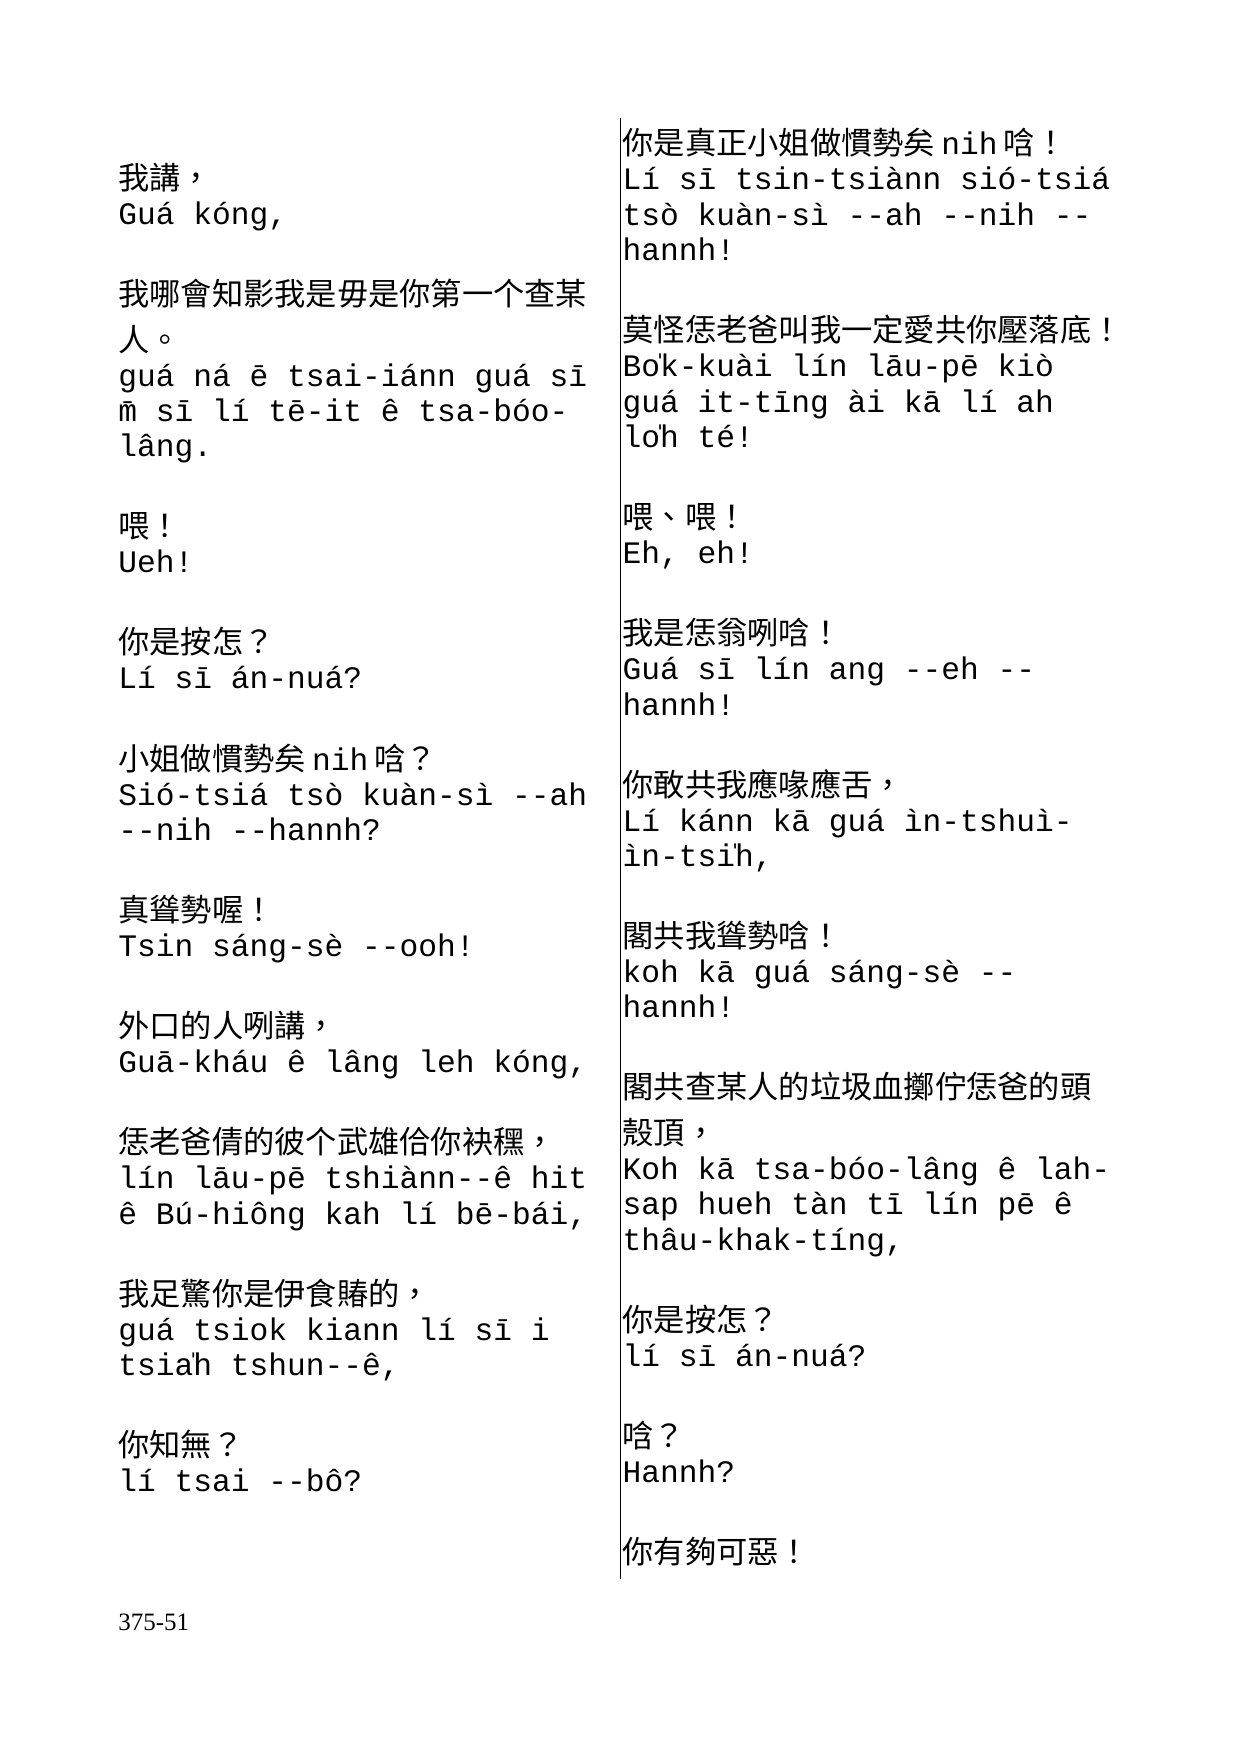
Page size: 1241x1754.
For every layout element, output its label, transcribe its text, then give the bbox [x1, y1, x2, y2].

text 你是真正小姐做慣勢矣nih唅！ [622, 118, 1122, 164]
text 閣共查某人的垃圾血擲佇恁爸的頭殼頂， [622, 1063, 1122, 1153]
text Guá kóng, [118, 199, 618, 234]
text 你知無？ [118, 1421, 618, 1466]
text guá ná ē tsai-iánn guá sī m̄ sī lí tē-it ê tsa-bóo-lâng. [118, 360, 618, 466]
text lí sī án-nuá? [622, 1340, 1122, 1375]
text 喂、喂！ [622, 492, 1122, 537]
text koh kā guá sáng-sè --hannh! [622, 956, 1122, 1027]
text Guá sī lín ang --eh --hannh! [622, 653, 1122, 724]
text 外口的人咧講， [118, 1002, 618, 1047]
text guá tsiok kiann lí sī i tsia̍h tshun--ê, [118, 1314, 618, 1385]
text 你敢共我應喙應舌， [622, 760, 1122, 805]
text Eh, eh! [622, 537, 1122, 573]
text Sió-tsiá tsò kuàn-sì --ah --nih --hannh? [118, 779, 618, 850]
text Ueh! [118, 547, 618, 582]
text 我哪會知影我是毋是你第一个查某人。 [118, 269, 618, 360]
text Bo̍k-kuài lín lāu-pē kiò guá it-tīng ài kā lí ah lo̍h té! [622, 351, 1122, 457]
text Guā-kháu ê lâng leh kóng, [118, 1047, 618, 1082]
text 閣共我聳勢唅！ [622, 911, 1122, 956]
text 你是按怎？ [118, 618, 618, 663]
text 小姐做慣勢矣nih唅？ [118, 734, 618, 779]
text Koh kā tsa-bóo-lâng ê lah-sap hueh tàn tī lín pē ê thâu-khak-tíng, [622, 1153, 1122, 1259]
text Lí sī tsin-tsiànn sió-tsiá tsò kuàn-sì --ah --nih --hannh! [622, 164, 1122, 270]
text 你是按怎？ [622, 1295, 1122, 1340]
text 你有夠可惡！ [622, 1527, 1122, 1572]
text 喂！ [118, 502, 618, 547]
text 我足驚你是伊食賰的， [118, 1269, 618, 1314]
text 真聳勢喔！ [118, 886, 618, 931]
text Lí kánn kā guá ìn-tshuì-ìn-tsi̍h, [622, 805, 1122, 876]
text Lí sī án-nuá? [118, 663, 618, 698]
text 莫怪恁老爸叫我一定愛共你壓落底！ [622, 305, 1122, 351]
text 唅？ [622, 1411, 1122, 1456]
text lí tsai --bô? [118, 1466, 618, 1501]
text Tsin sáng-sè --ooh! [118, 931, 618, 966]
text 我是恁翁咧唅！ [622, 608, 1122, 653]
text lín lāu-pē tshiànn--ê hit ê Bú-hiông kah lí bē-bái, [118, 1163, 618, 1234]
text Hannh? [622, 1456, 1122, 1491]
text 恁老爸倩的彼个武雄佮你袂䆀， [118, 1118, 618, 1163]
text 我講， [118, 153, 618, 199]
